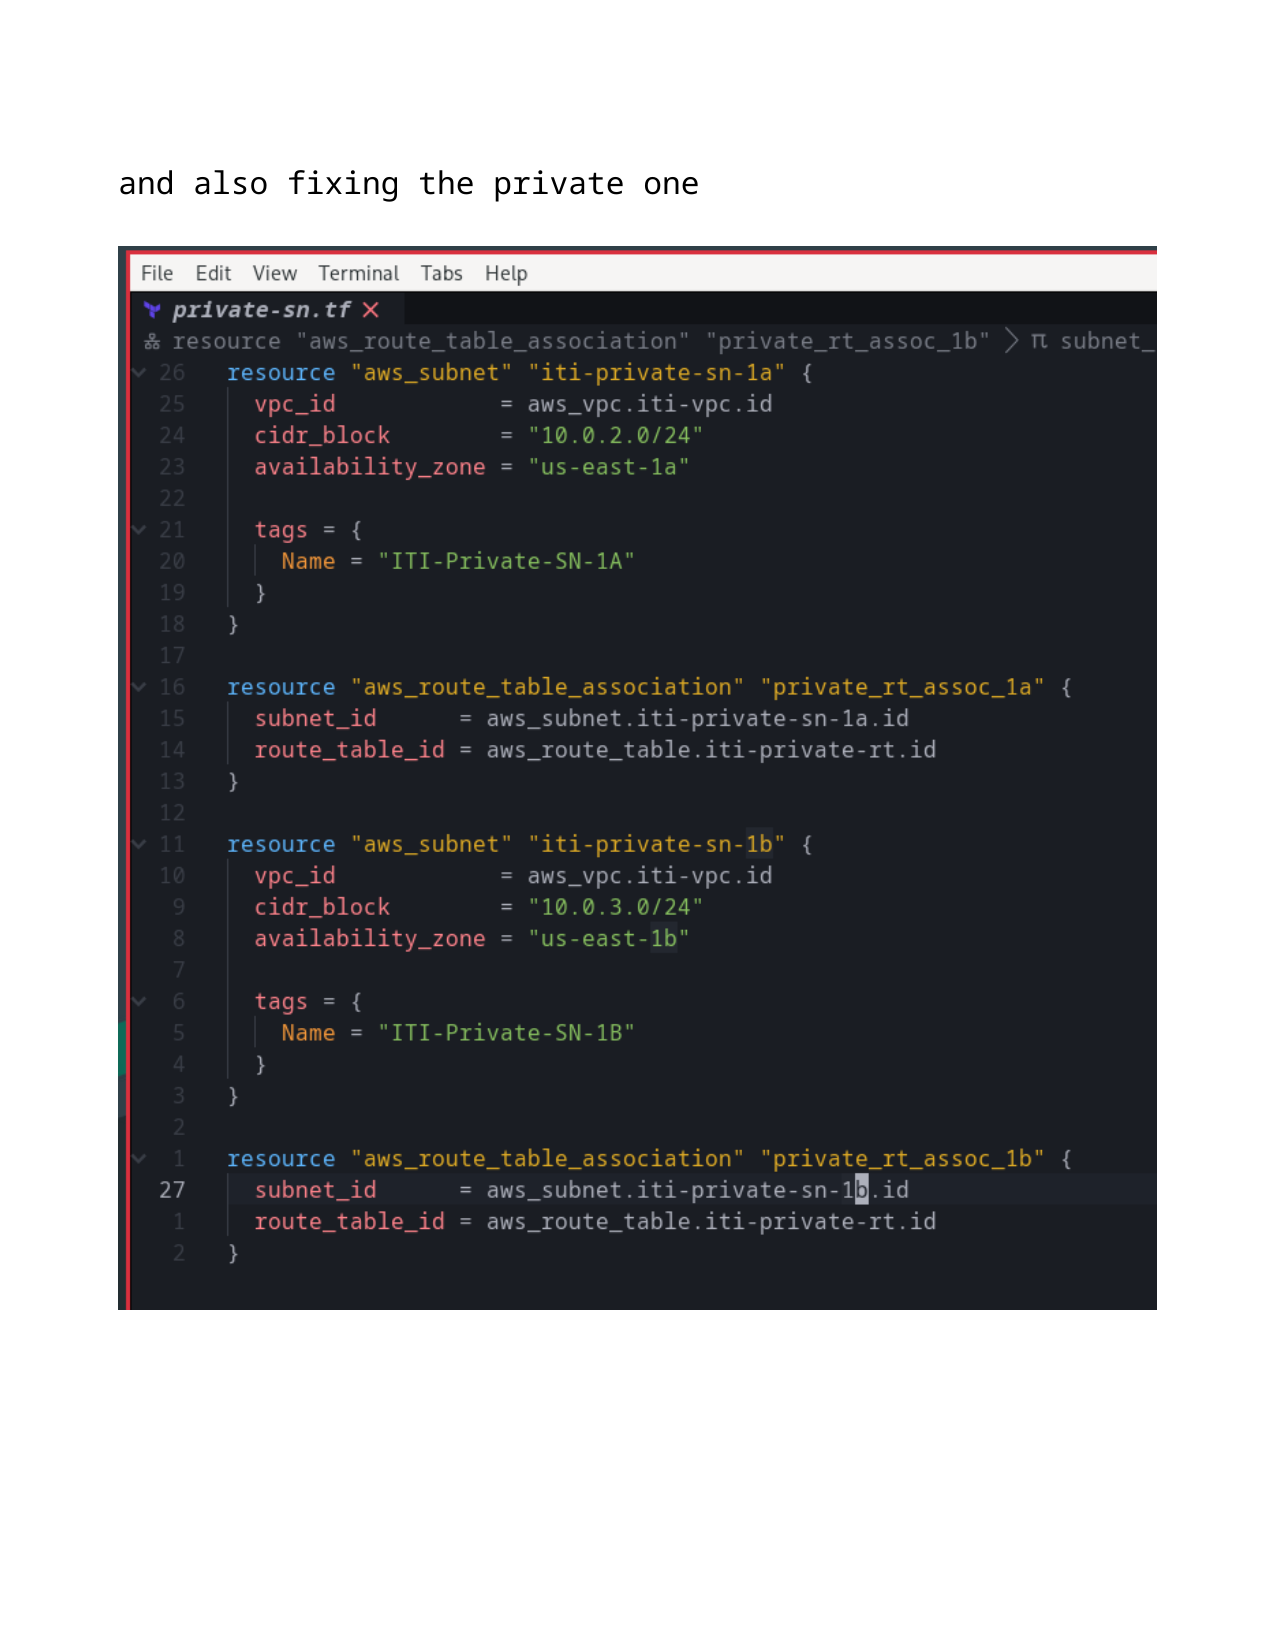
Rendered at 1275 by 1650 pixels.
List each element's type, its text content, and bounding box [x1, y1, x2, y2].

picture [118, 246, 1157, 1310]
text and also fixing the private one [118, 161, 1157, 203]
